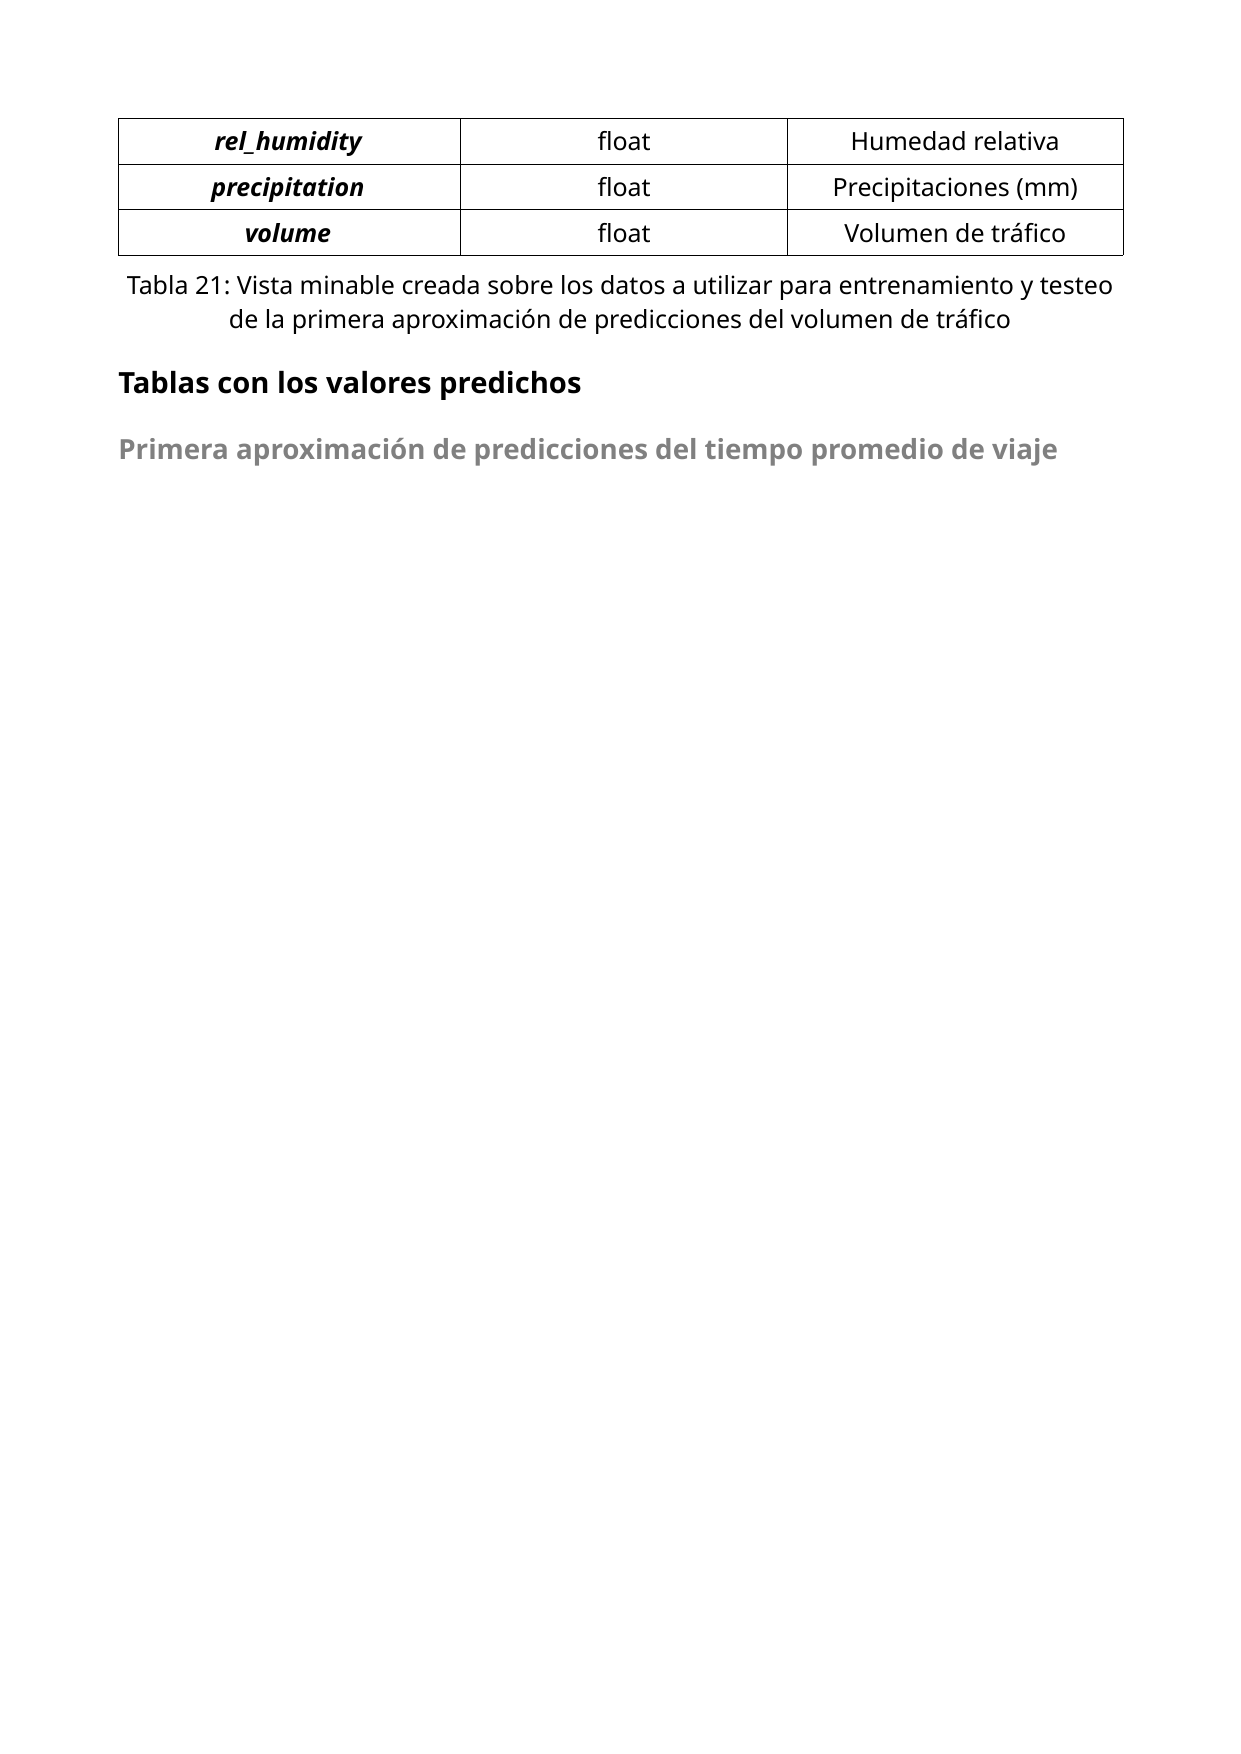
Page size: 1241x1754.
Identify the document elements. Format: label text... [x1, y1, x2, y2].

subtitle Primera aproximación de predicciones del tiempo promedio de viaje [118, 430, 1122, 467]
subtitle Tablas con los valores predichos [118, 363, 1122, 402]
table_cell volume [119, 210, 460, 255]
table_cell float [461, 165, 787, 209]
table_cell float [461, 119, 787, 164]
table_cell float [461, 210, 787, 255]
table_cell precipitation [119, 165, 460, 209]
table_cell Precipitaciones (mm) [788, 165, 1123, 209]
table_cell Volumen de tráfico [788, 210, 1123, 255]
text Tabla 21: Vista minable creada sobre los datos a utilizar para entrenamiento y testeo de la primera aproximación de predicciones del volumen de tráfico [118, 268, 1122, 336]
table_cell Humedad relativa [788, 119, 1123, 164]
table_cell rel_humidity [119, 119, 460, 164]
